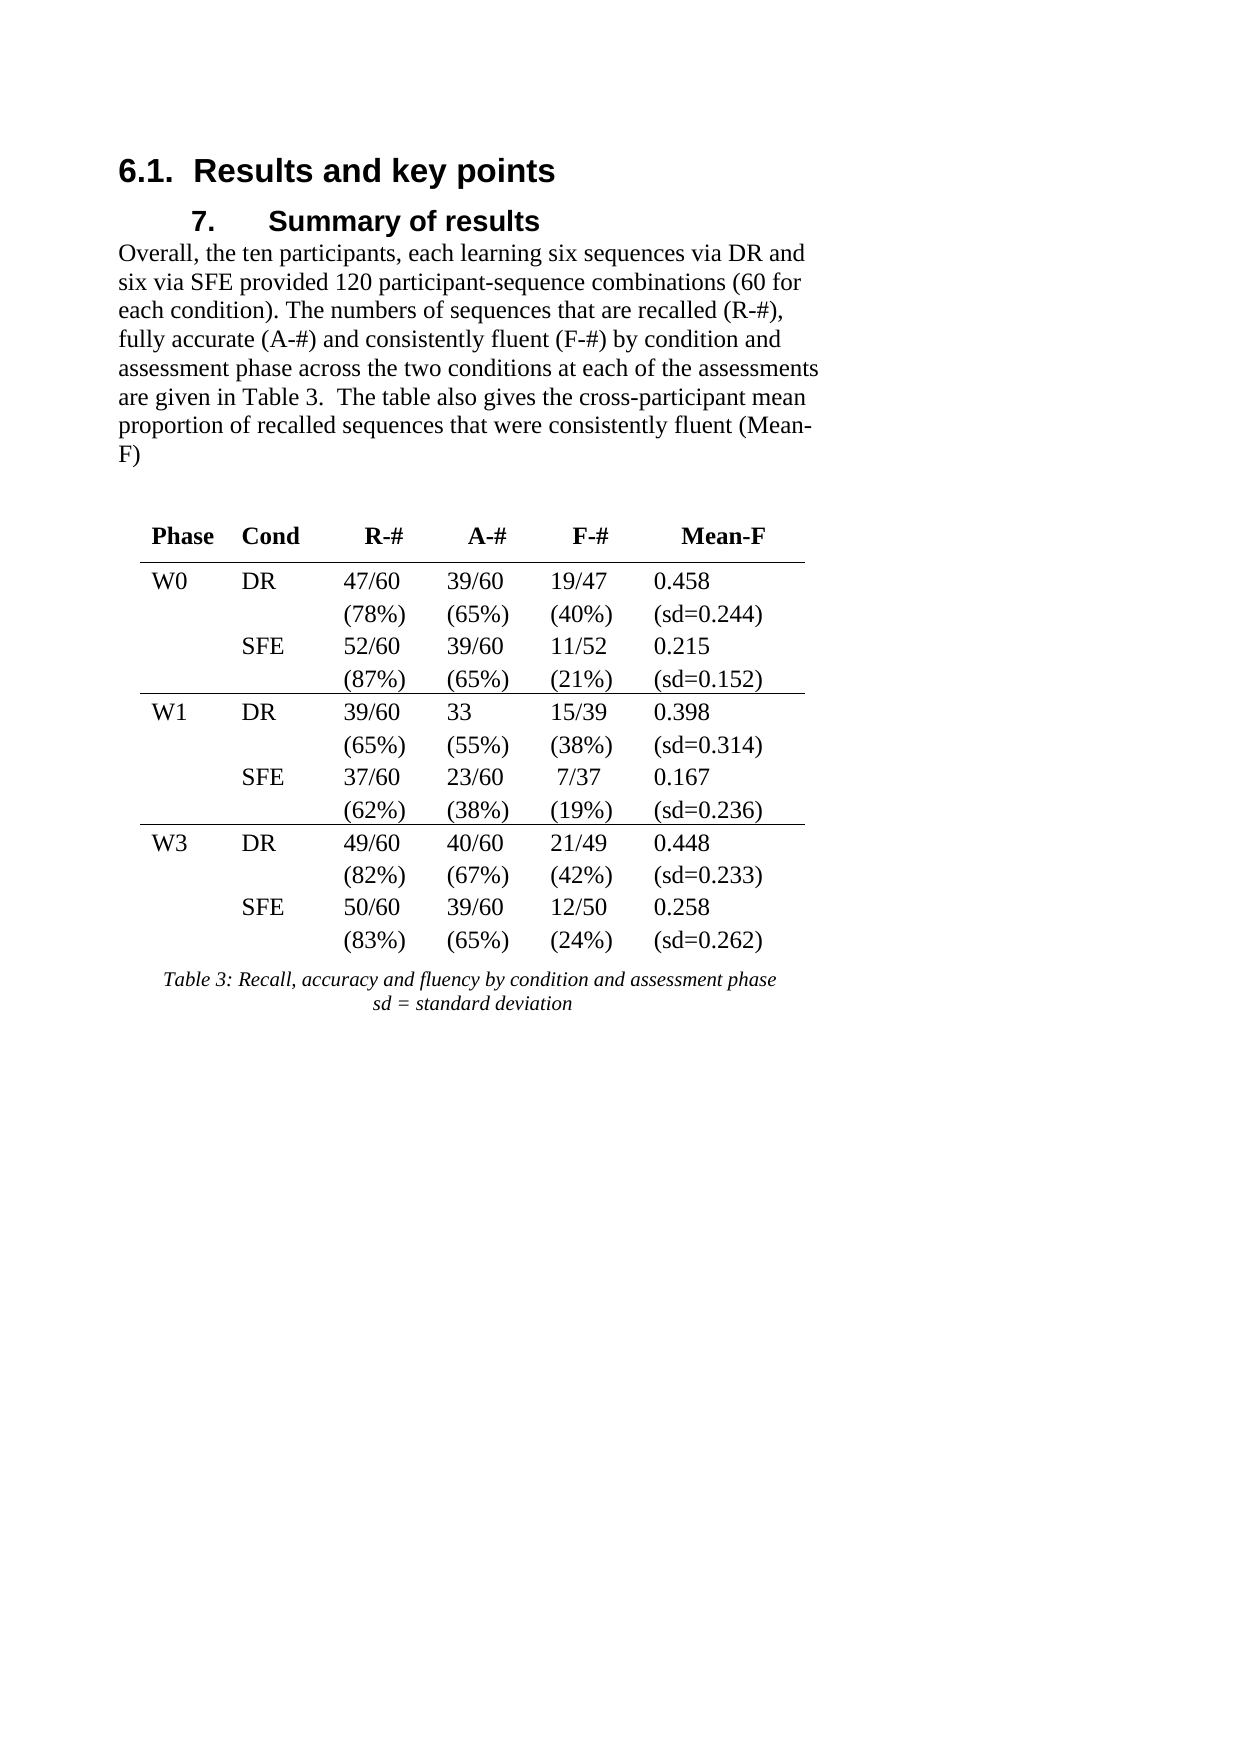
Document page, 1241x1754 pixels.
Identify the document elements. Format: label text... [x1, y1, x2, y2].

table_cell 12/50 (24%) [539, 889, 642, 954]
list Results and key points [118, 151, 827, 190]
table_cell 11/52 (21%) [539, 628, 642, 693]
list Summary of results [191, 204, 827, 238]
table_cell SFE [230, 759, 332, 823]
table_cell 23/60 (38%) [435, 759, 539, 823]
text Overall, the ten participants, each learning six sequences via DR and six via SFE provided 120 participant-sequence combinations (60 for each condition). The numbers of sequences that are recalled (R-#), fully accurate (A-#) and consistently fluent (F-#) by condition and assessment phase across the two conditions at each of the assessments are given in Table 3. The table also gives the cross-participant mean proportion of recalled sequences that were consistently fluent (Mean-F) [118, 238, 827, 468]
text Table 3: Recall, accuracy and fluency by condition and assessment phase sd = standard deviation [118, 967, 827, 1015]
table_cell 39/60 (65%) [435, 563, 539, 628]
table_header Mean-F [642, 521, 805, 562]
table_header Cond [230, 521, 332, 562]
table_cell DR [230, 563, 332, 628]
table_cell W0 [140, 563, 230, 628]
table_cell DR [230, 694, 332, 759]
table_cell [140, 628, 230, 693]
table_cell 39/60 (65%) [332, 694, 435, 759]
table_cell 52/60 (87%) [332, 628, 435, 693]
table_header R-# [332, 521, 435, 562]
table_cell 19/47 (40%) [539, 563, 642, 628]
table_cell 39/60 (65%) [435, 628, 539, 693]
table_cell 7/37 (19%) [539, 759, 642, 823]
table_header Phase [140, 521, 230, 562]
table_cell 50/60 (83%) [332, 889, 435, 954]
table_header A-# [435, 521, 539, 562]
table_cell 37/60 (62%) [332, 759, 435, 823]
table_cell 0.167 (sd=0.236) [642, 759, 805, 823]
table_cell SFE [230, 889, 332, 954]
table_cell 39/60 (65%) [435, 889, 539, 954]
table_cell 0.448 (sd=0.233) [642, 825, 805, 889]
table_cell DR [230, 825, 332, 889]
table_cell W3 [140, 825, 230, 889]
table_cell 33 (55%) [435, 694, 539, 759]
table_cell W1 [140, 694, 230, 759]
table_cell 0.458 (sd=0.244) [642, 563, 805, 628]
table_cell 15/39 (38%) [539, 694, 642, 759]
table_cell 40/60 (67%) [435, 825, 539, 889]
table_cell [140, 759, 230, 823]
table_cell 49/60 (82%) [332, 825, 435, 889]
table_cell SFE [230, 628, 332, 693]
table_cell 21/49 (42%) [539, 825, 642, 889]
table_cell [140, 889, 230, 954]
table_cell 0.258 (sd=0.262) [642, 889, 805, 954]
table_cell 47/60 (78%) [332, 563, 435, 628]
table_cell 0.398 (sd=0.314) [642, 694, 805, 759]
table_cell 0.215 (sd=0.152) [642, 628, 805, 693]
table_header F-# [539, 521, 642, 562]
